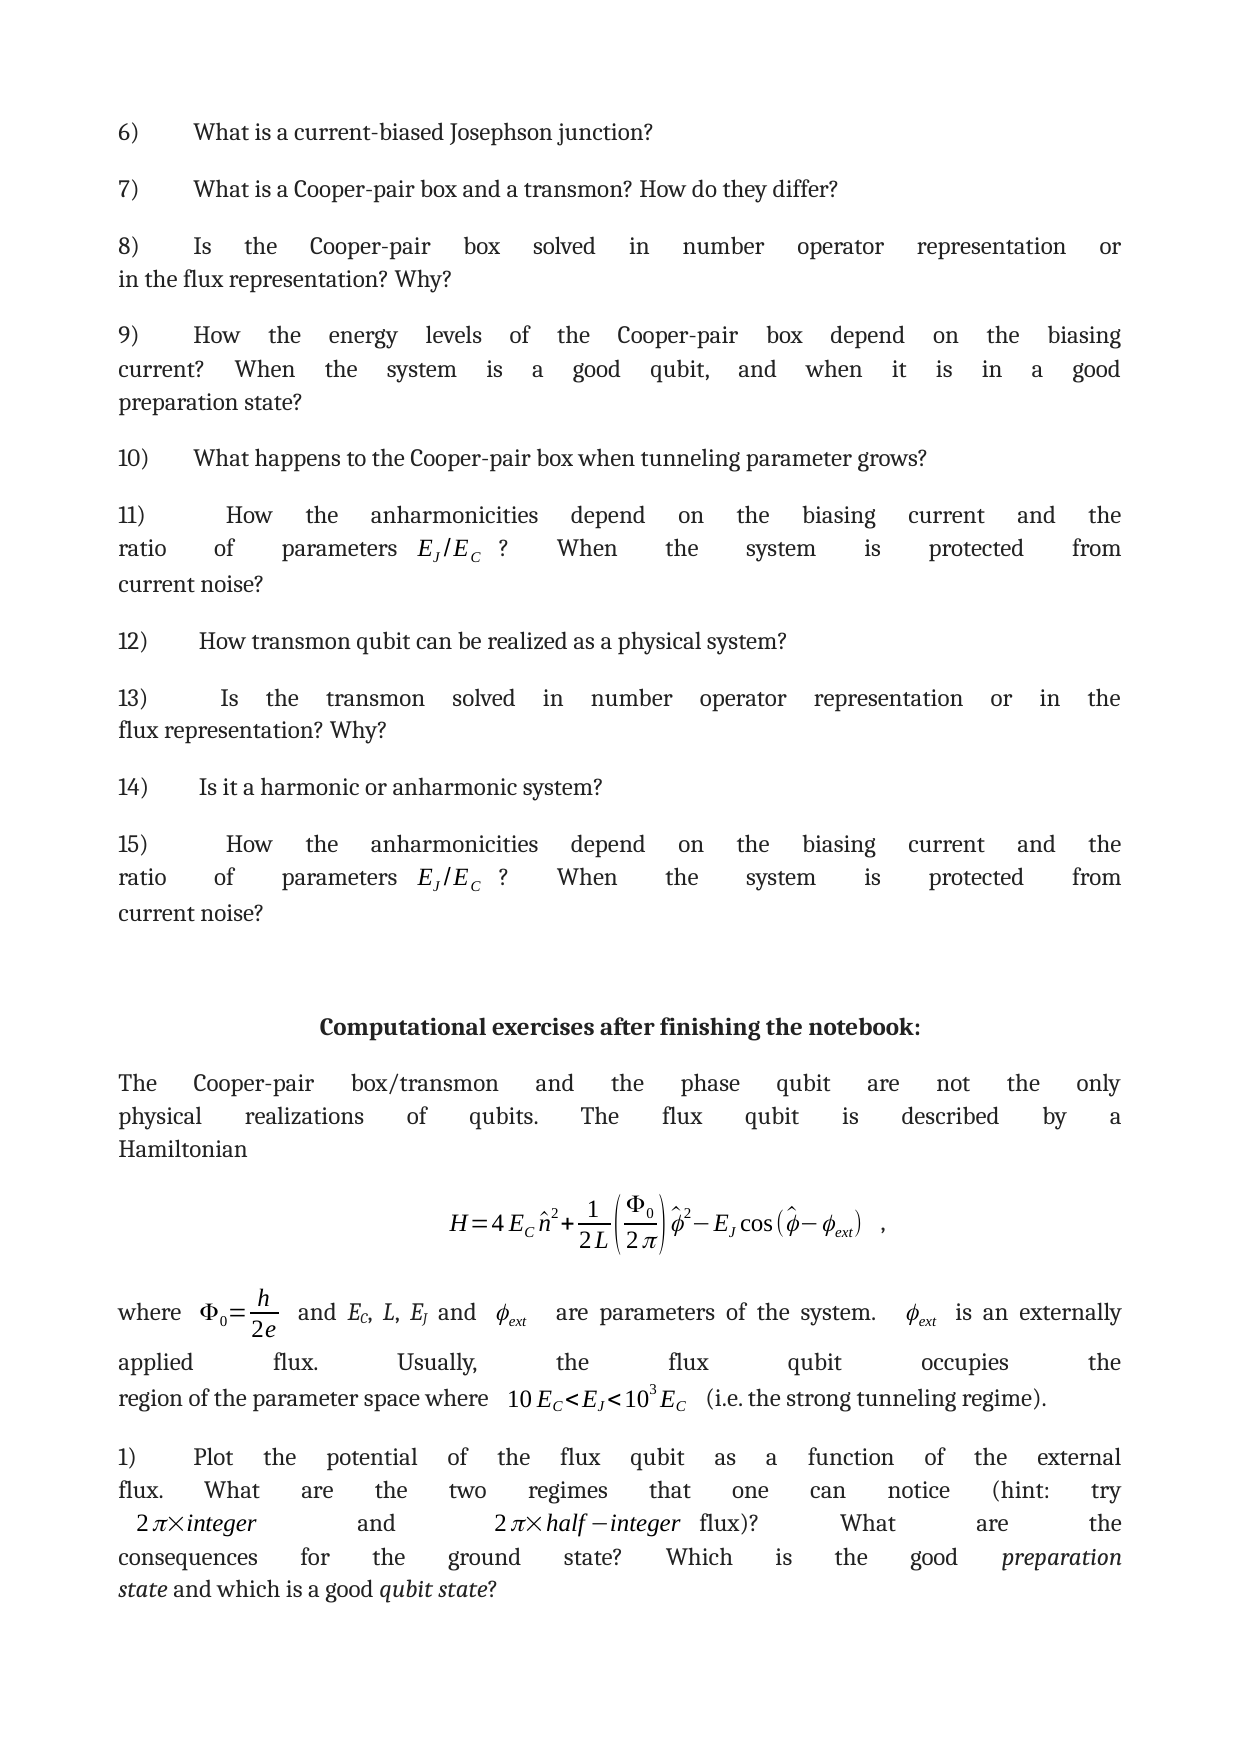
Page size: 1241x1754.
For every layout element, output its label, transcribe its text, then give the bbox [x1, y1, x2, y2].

list Is it a harmonic or anharmonic system? [118, 773, 1122, 802]
list Computational exercises after finishing the notebook: [118, 1012, 1122, 1041]
list , [146, 1192, 1122, 1256]
list How the energy levels of the Cooper-pair box depend on the biasing current? When the system is a good qubit, and when it is in a good preparation state? [118, 321, 1122, 416]
list The Cooper-pair box/transmon and the phase qubit are not the only physical realizations of qubits. The flux qubit is described by a Hamiltonian [118, 1069, 1122, 1164]
list Is the Cooper-pair box solved in number operator representation or in the flux representation? Why? [118, 232, 1122, 293]
list How transmon qubit can be realized as a physical system? [118, 627, 1122, 655]
list What happens to the Cooper-pair box when tunneling parameter grows? [118, 444, 1122, 473]
list What is a Cooper-pair box and a transmon? How do they differ? [118, 175, 1122, 204]
list Is the transmon solved in number operator representation or in the flux representation? Why? [118, 683, 1122, 745]
list How the anharmonicities depend on the biasing current and the ratio of parameters? When the system is protected from current noise? [118, 830, 1122, 928]
list Plot the potential of the flux qubit as a function of the external flux. What are the two regimes that one can notice (hint: try and flux)? What are the consequences for the ground state? Which is the good preparation state and which is a good qubit state? [118, 1443, 1122, 1604]
list What is a current-biased Josephson junction? [118, 118, 1122, 147]
list whereand EC, L, EJ and are parameters of the system. is an externally applied flux. Usually, the flux qubit occupies the region of the parameter space where(i.e. the strong tunneling regime). [118, 1284, 1122, 1415]
list How the anharmonicities depend on the biasing current and the ratio of parameters? When the system is protected from current noise? [118, 501, 1122, 599]
